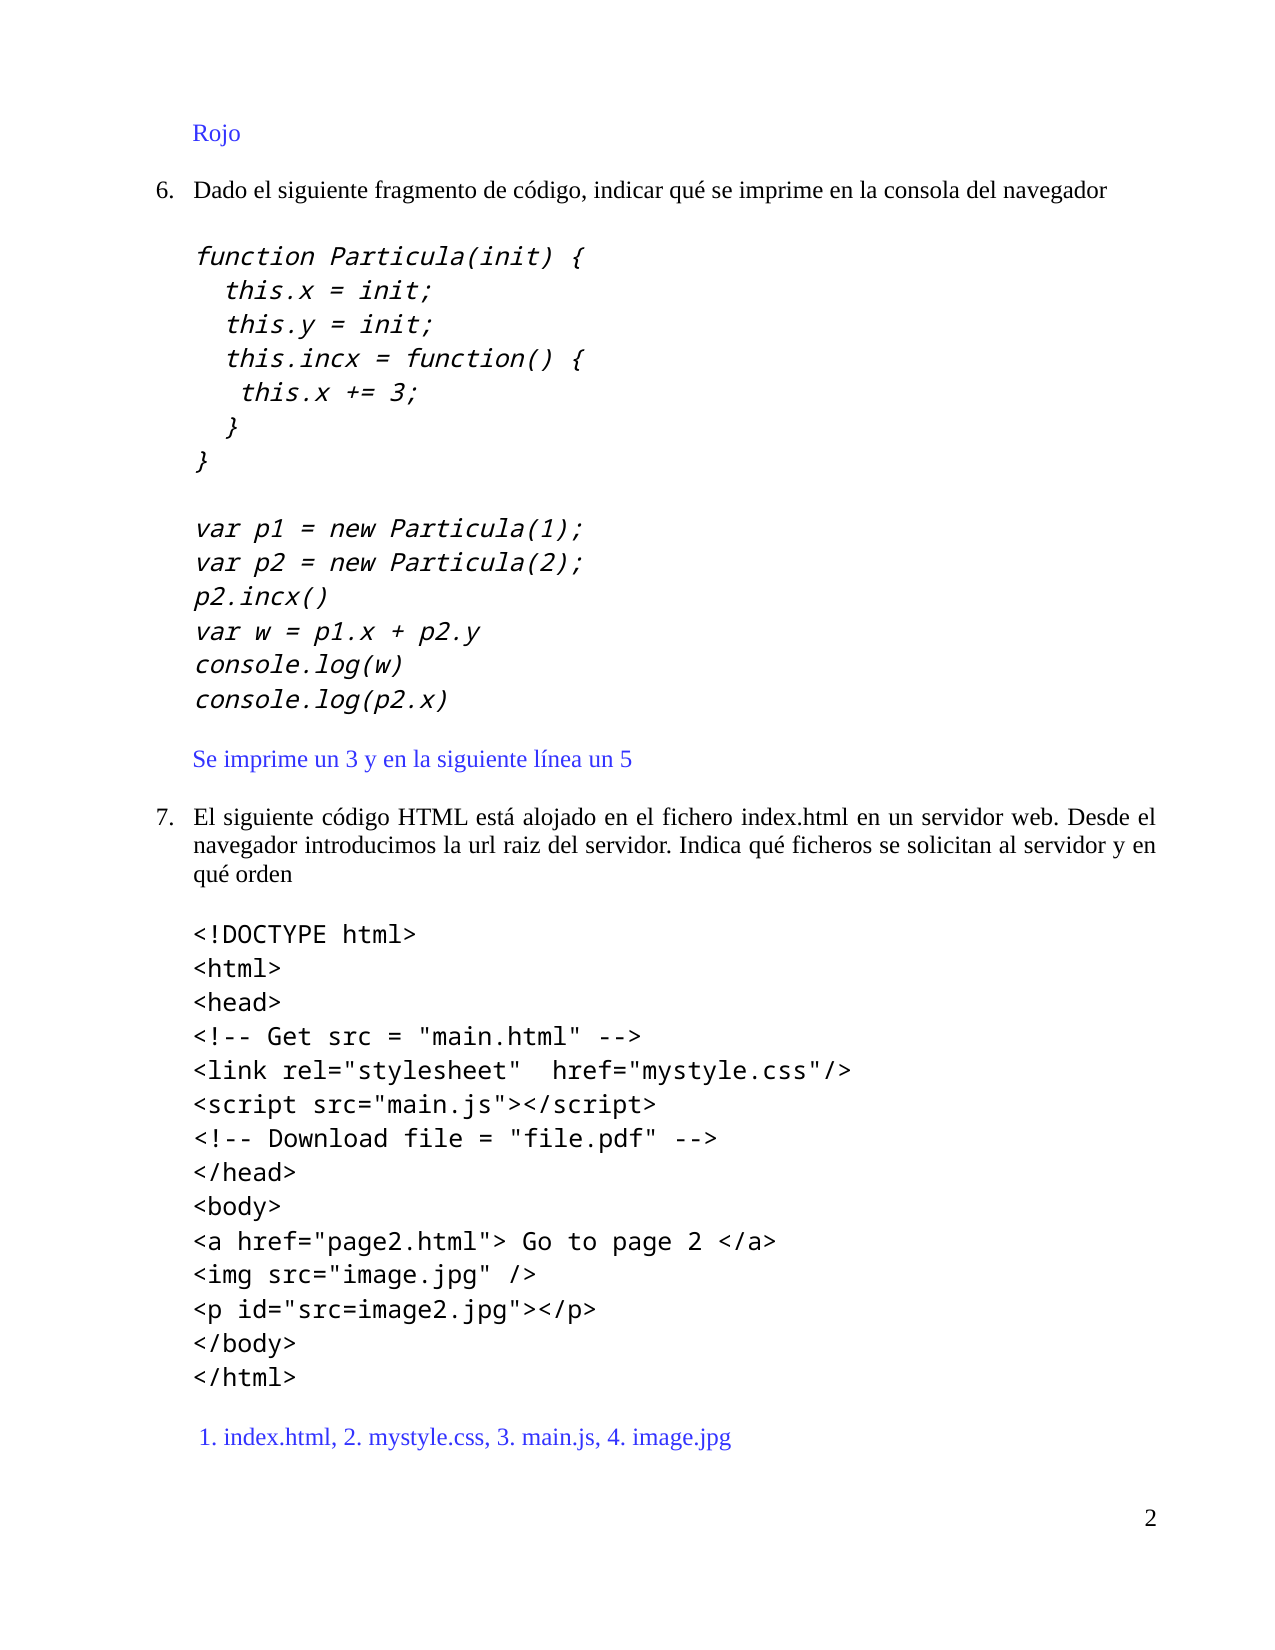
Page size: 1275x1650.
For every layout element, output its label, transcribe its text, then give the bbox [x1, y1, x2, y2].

list } [156, 409, 1157, 443]
list console.log(w) [156, 647, 1157, 681]
list console.log(p2.x) [156, 681, 1157, 715]
text <head> [118, 985, 1157, 1019]
list El siguiente código HTML está alojado en el fichero index.html en un servidor web. Desde el navegador introducimos la url raiz del servidor. Indica qué ficheros se solicitan al servidor y en qué orden [156, 802, 1157, 888]
text <body> [118, 1189, 1157, 1223]
text <p id="src=image2.jpg"></p> [118, 1291, 1157, 1325]
list p2.incx() [156, 579, 1157, 613]
text <!-- Get src = "main.html" --> [118, 1019, 1157, 1053]
list var p1 = new Particula(1); [156, 511, 1157, 545]
text </body> [118, 1325, 1157, 1359]
text Rojo [118, 118, 1157, 147]
list var w = p1.x + p2.y [156, 613, 1157, 647]
text this.x = init; [118, 272, 1157, 307]
text <a href="page2.html"> Go to page 2 </a> [118, 1223, 1157, 1257]
text <img src="image.jpg" /> [118, 1257, 1157, 1291]
list this.incx = function() { [156, 341, 1157, 375]
text </head> [118, 1155, 1157, 1189]
text <script src="main.js"></script> [118, 1087, 1157, 1121]
list this.y = init; [156, 307, 1157, 341]
text <link rel="stylesheet" href="mystyle.css"/> [118, 1053, 1157, 1087]
text <!DOCTYPE html> [118, 917, 1157, 951]
list var p2 = new Particula(2); [156, 545, 1157, 579]
text <!-- Download file = "file.pdf" --> [118, 1121, 1157, 1155]
list function Particula(init) { [156, 238, 1157, 272]
text 1. index.html, 2. mystyle.css, 3. main.js, 4. image.jpg [118, 1422, 1157, 1451]
text </html> [118, 1359, 1157, 1393]
text <html> [118, 951, 1157, 985]
list } [156, 443, 1157, 477]
list this.x += 3; [156, 375, 1157, 409]
text Se imprime un 3 y en la siguiente línea un 5 [118, 744, 1157, 773]
list Dado el siguiente fragmento de código, indicar qué se imprime en la consola del navegador [156, 176, 1157, 204]
